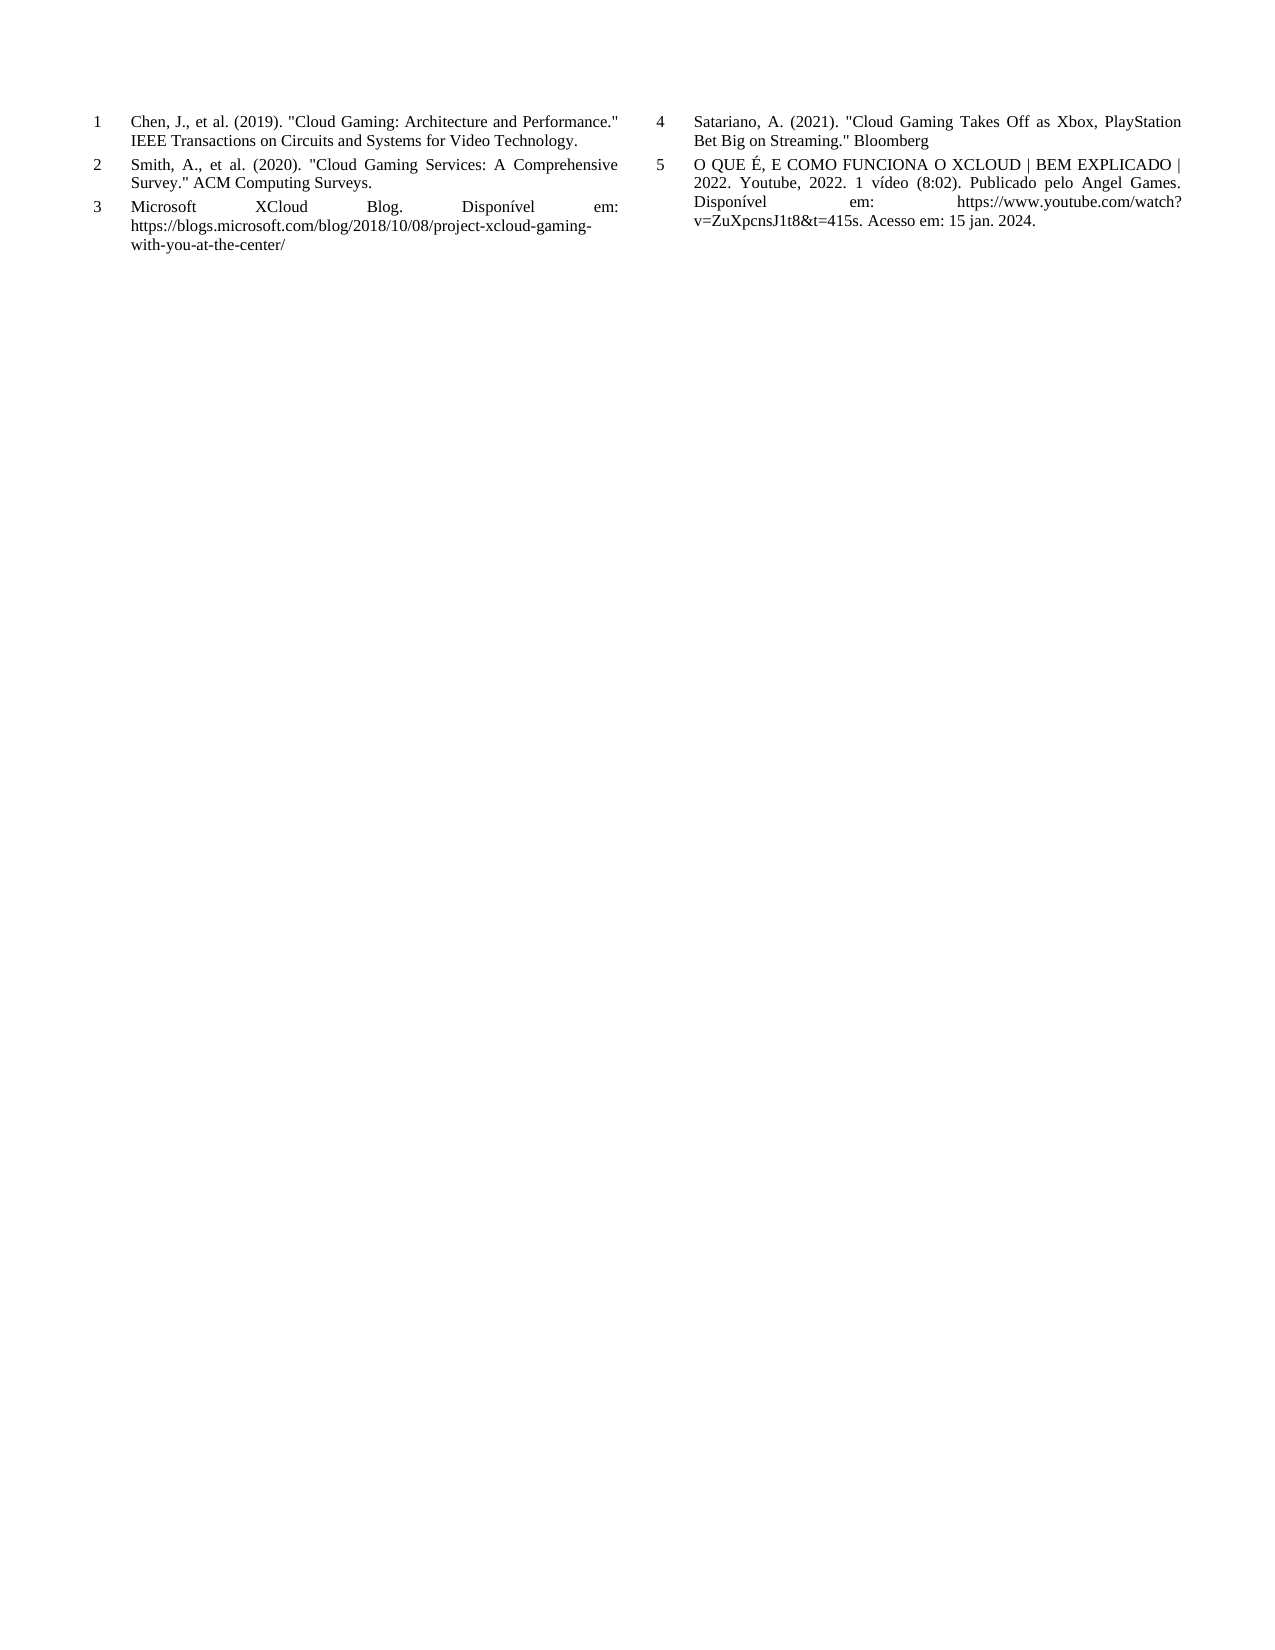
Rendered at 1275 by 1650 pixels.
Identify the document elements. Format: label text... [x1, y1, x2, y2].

list Chen, J., et al. (2019). "Cloud Gaming: Architecture and Performance." IEEE Transactions on Circuits and Systems for Video Technology. [93, 112, 619, 150]
list Smith, A., et al. (2020). "Cloud Gaming Services: A Comprehensive Survey." ACM Computing Surveys. [93, 155, 619, 193]
list O QUE É, E COMO FUNCIONA O XCLOUD | BEM EXPLICADO | 2022. Youtube, 2022. 1 vídeo (8:02). Publicado pelo Angel Games. Disponível em: https://www.youtube.com/watch?v=ZuXpcnsJ1t8&t=415s. Acesso em: 15 jan. 2024. [656, 155, 1182, 230]
list Microsoft XCloud Blog. Disponível em: https://blogs.microsoft.com/blog/2018/10/08/project-xcloud-gaming-with-you-at-the-center/ [93, 198, 619, 254]
list Satariano, A. (2021). "Cloud Gaming Takes Off as Xbox, PlayStation Bet Big on Streaming." Bloomberg [656, 112, 1182, 150]
